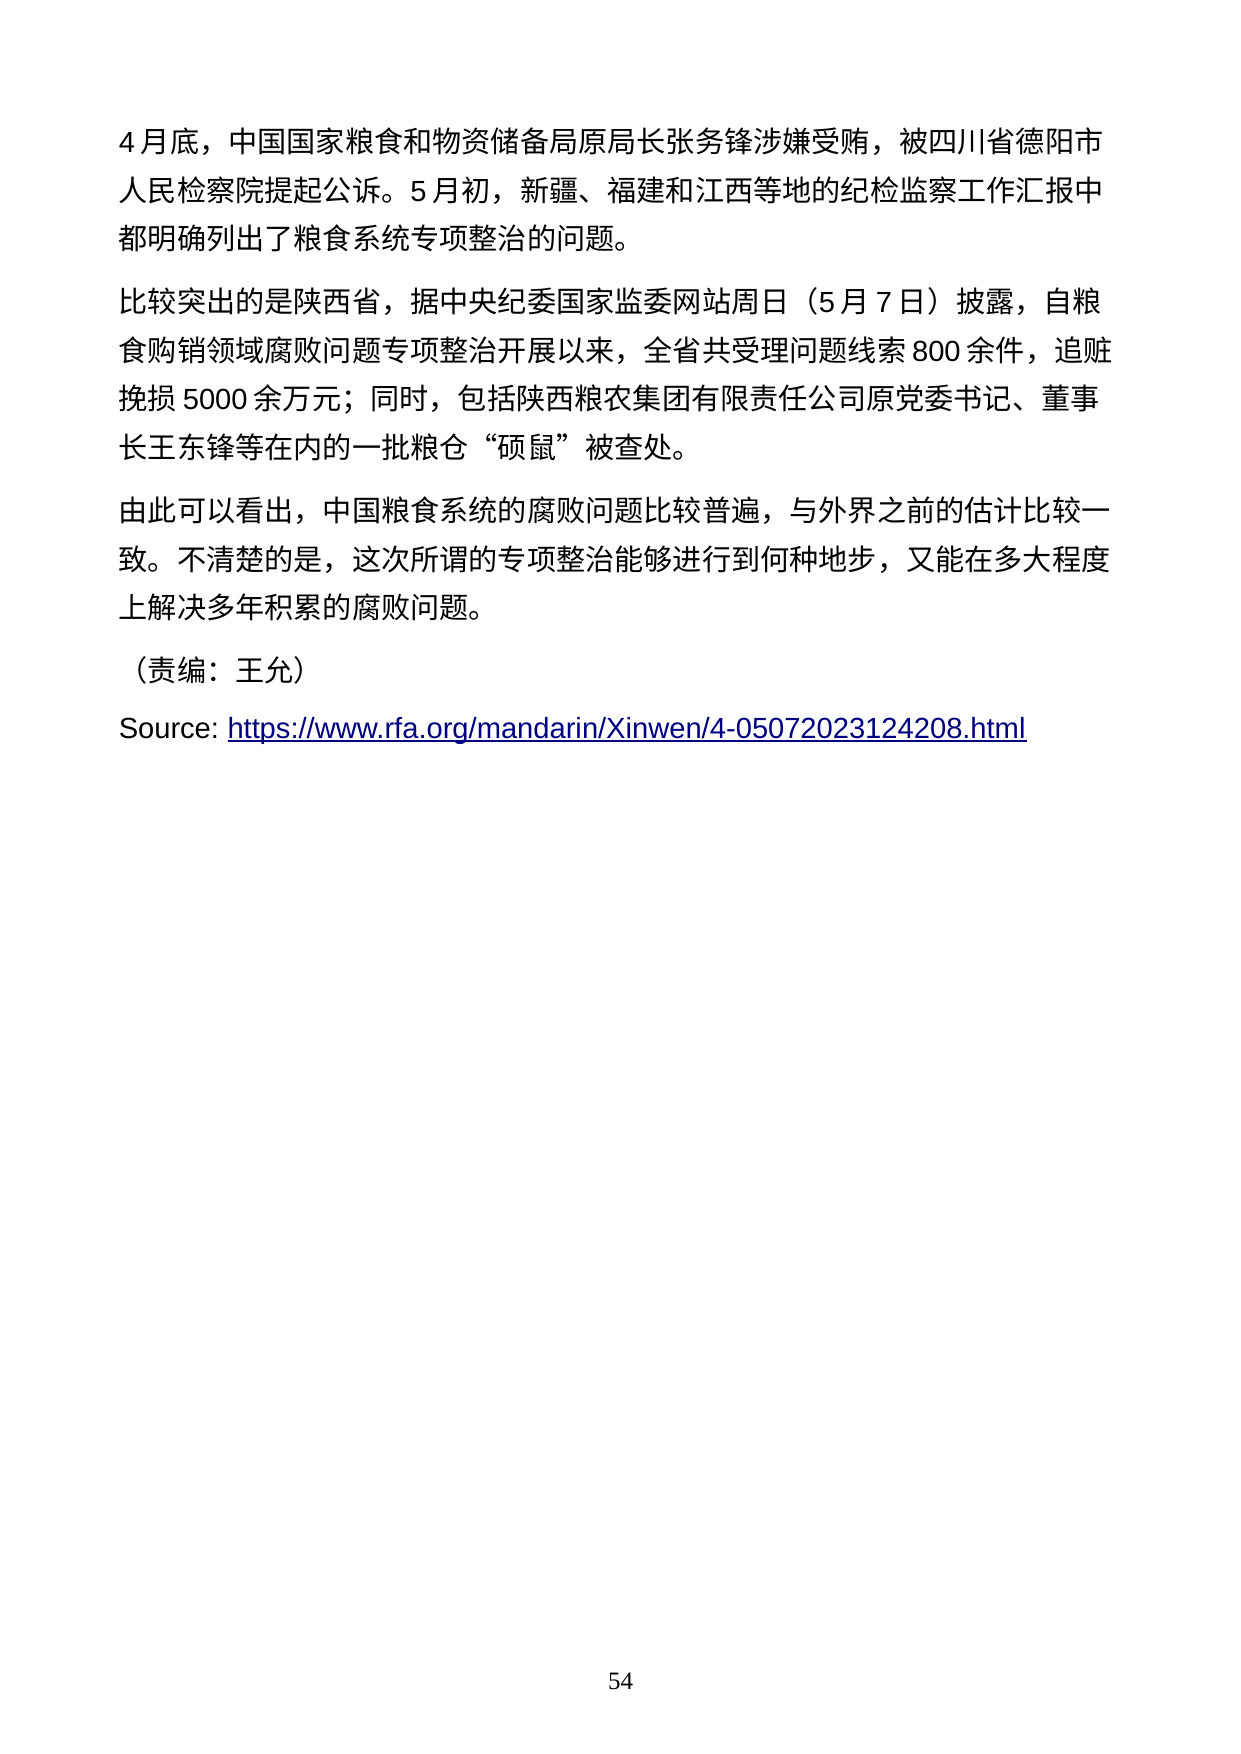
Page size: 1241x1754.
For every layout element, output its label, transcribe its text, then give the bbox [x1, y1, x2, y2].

text （责编：王允） [118, 648, 1122, 690]
text 由此可以看出，中国粮食系统的腐败问题比较普遍，与外界之前的估计比较一致。不清楚的是，这次所谓的专项整治能够进行到何种地步，又能在多大程度上解决多年积累的腐败问题。 [118, 487, 1122, 627]
text Source: https://www.rfa.org/mandarin/Xinwen/4-05072023124208.html [118, 711, 1122, 744]
text 4月底，中国国家粮食和物资储备局原局长张务锋涉嫌受贿，被四川省德阳市人民检察院提起公诉。5月初，新疆、福建和江西等地的纪检监察工作汇报中都明确列出了粮食系统专项整治的问题。 [118, 118, 1122, 258]
text 比较突出的是陕西省，据中央纪委国家监委网站周日（5月7日）披露，自粮食购销领域腐败问题专项整治开展以来，全省共受理问题线索800余件，追赃挽损5000余万元；同时，包括陕西粮农集团有限责任公司原党委书记、董事长王东锋等在内的一批粮仓“硕鼠”被查处。 [118, 279, 1122, 467]
